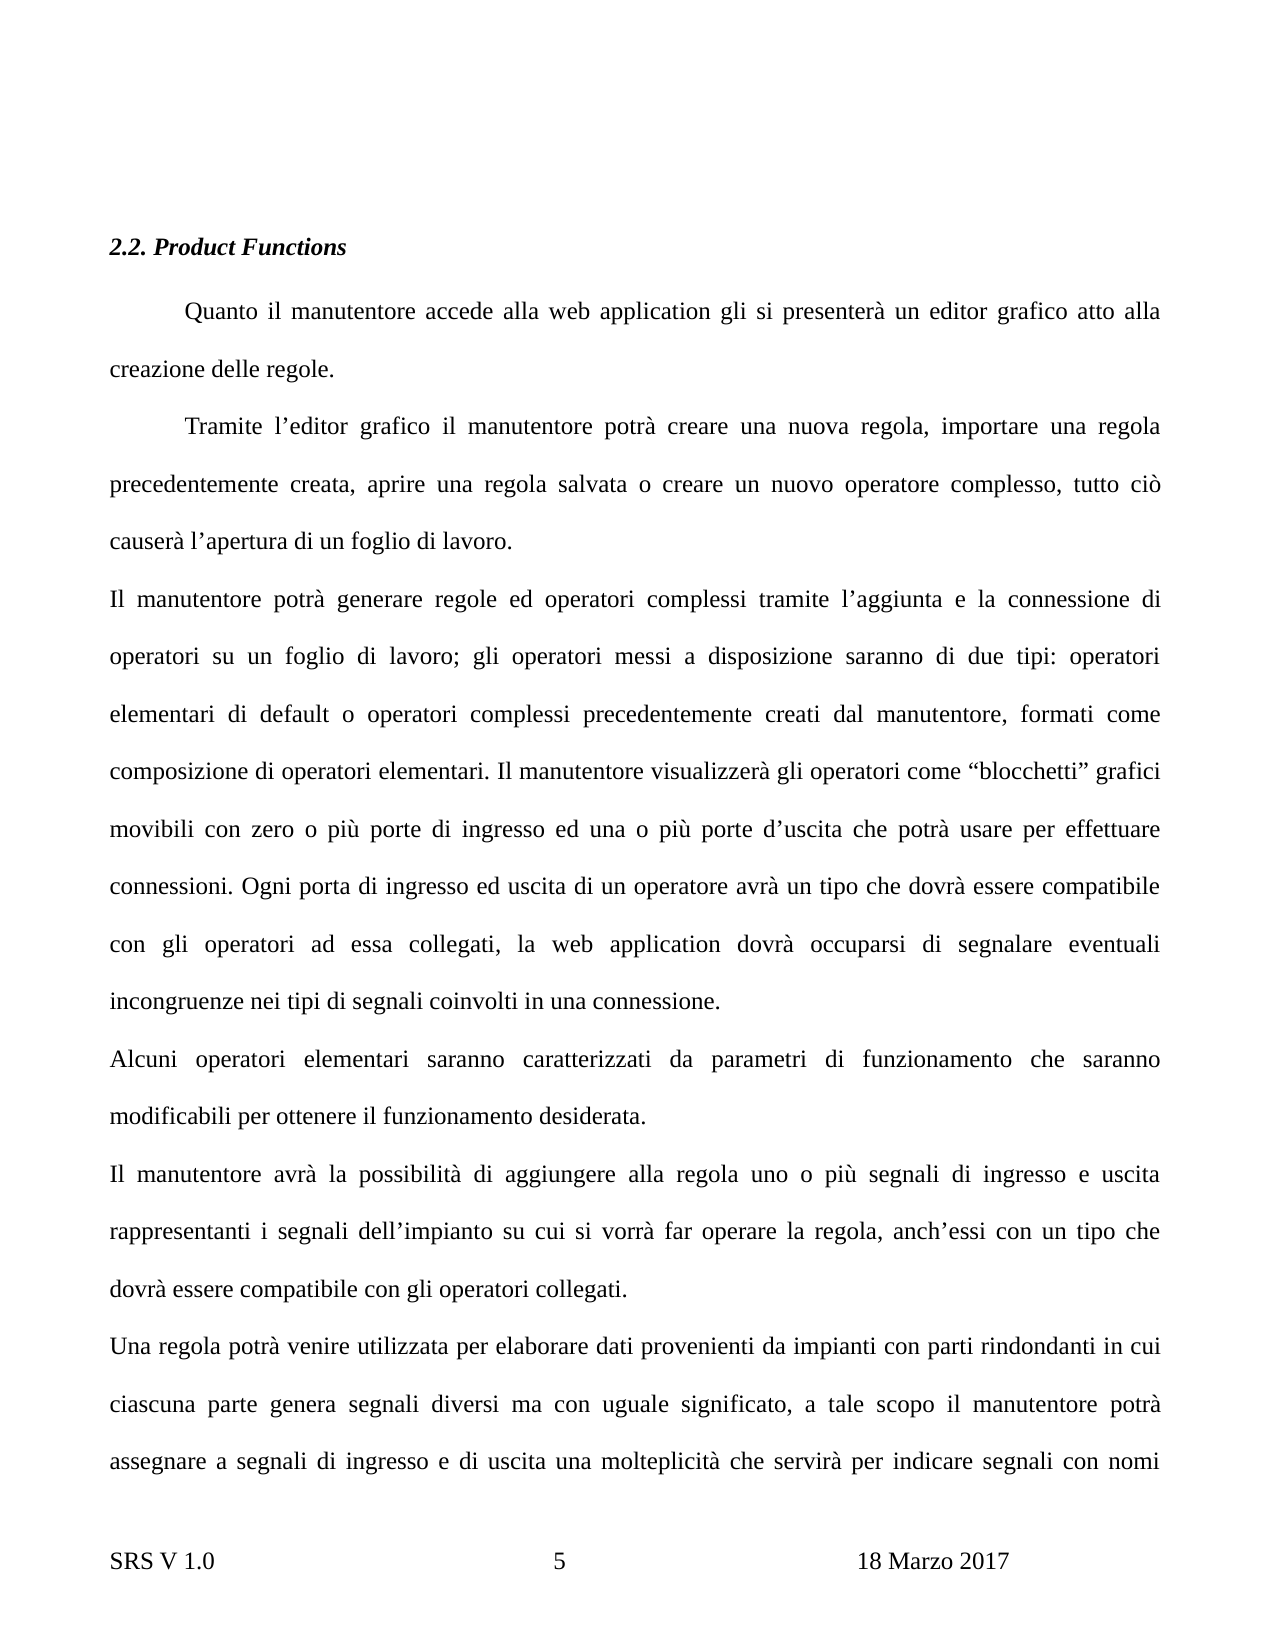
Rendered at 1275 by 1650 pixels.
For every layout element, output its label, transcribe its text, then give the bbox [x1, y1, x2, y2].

text Il manutentore avrà la possibilità di aggiungere alla regola uno o più segnali di ingresso e uscita rappresentanti i segnali dell’impianto su cui si vorrà far operare la regola, anch’essi con un tipo che dovrà essere compatibile con gli operatori collegati. [109, 1159, 1162, 1302]
subtitle 2.2. Product Functions [109, 232, 1162, 261]
text Tramite l’editor grafico il manutentore potrà creare una nuova regola, importare una regola precedentemente creata, aprire una regola salvata o creare un nuovo operatore complesso, tutto ciò causerà l’apertura di un foglio di lavoro. [109, 411, 1162, 555]
text Il manutentore potrà generare regole ed operatori complessi tramite l’aggiunta e la connessione di operatori su un foglio di lavoro; gli operatori messi a disposizione saranno di due tipi: operatori elementari di default o operatori complessi precedentemente creati dal manutentore, formati come composizione di operatori elementari. Il manutentore visualizzerà gli operatori come “blocchetti” grafici movibili con zero o più porte di ingresso ed una o più porte d’uscita che potrà usare per effettuare connessioni. Ogni porta di ingresso ed uscita di un operatore avrà un tipo che dovrà essere compatibile con gli operatori ad essa collegati, la web application dovrà occuparsi di segnalare eventuali incongruenze nei tipi di segnali coinvolti in una connessione. [109, 584, 1162, 1015]
text Quanto il manutentore accede alla web application gli si presenterà un editor grafico atto alla creazione delle regole. [109, 296, 1162, 382]
text Alcuni operatori elementari saranno caratterizzati da parametri di funzionamento che saranno modificabili per ottenere il funzionamento desiderata. [109, 1044, 1162, 1130]
text Una regola potrà venire utilizzata per elaborare dati provenienti da impianti con parti rindondanti in cui ciascuna parte genera segnali diversi ma con uguale significato, a tale scopo il manutentore potrà assegnare a segnali di ingresso e di uscita una molteplicità che servirà per indicare segnali con nomi [109, 1331, 1162, 1475]
